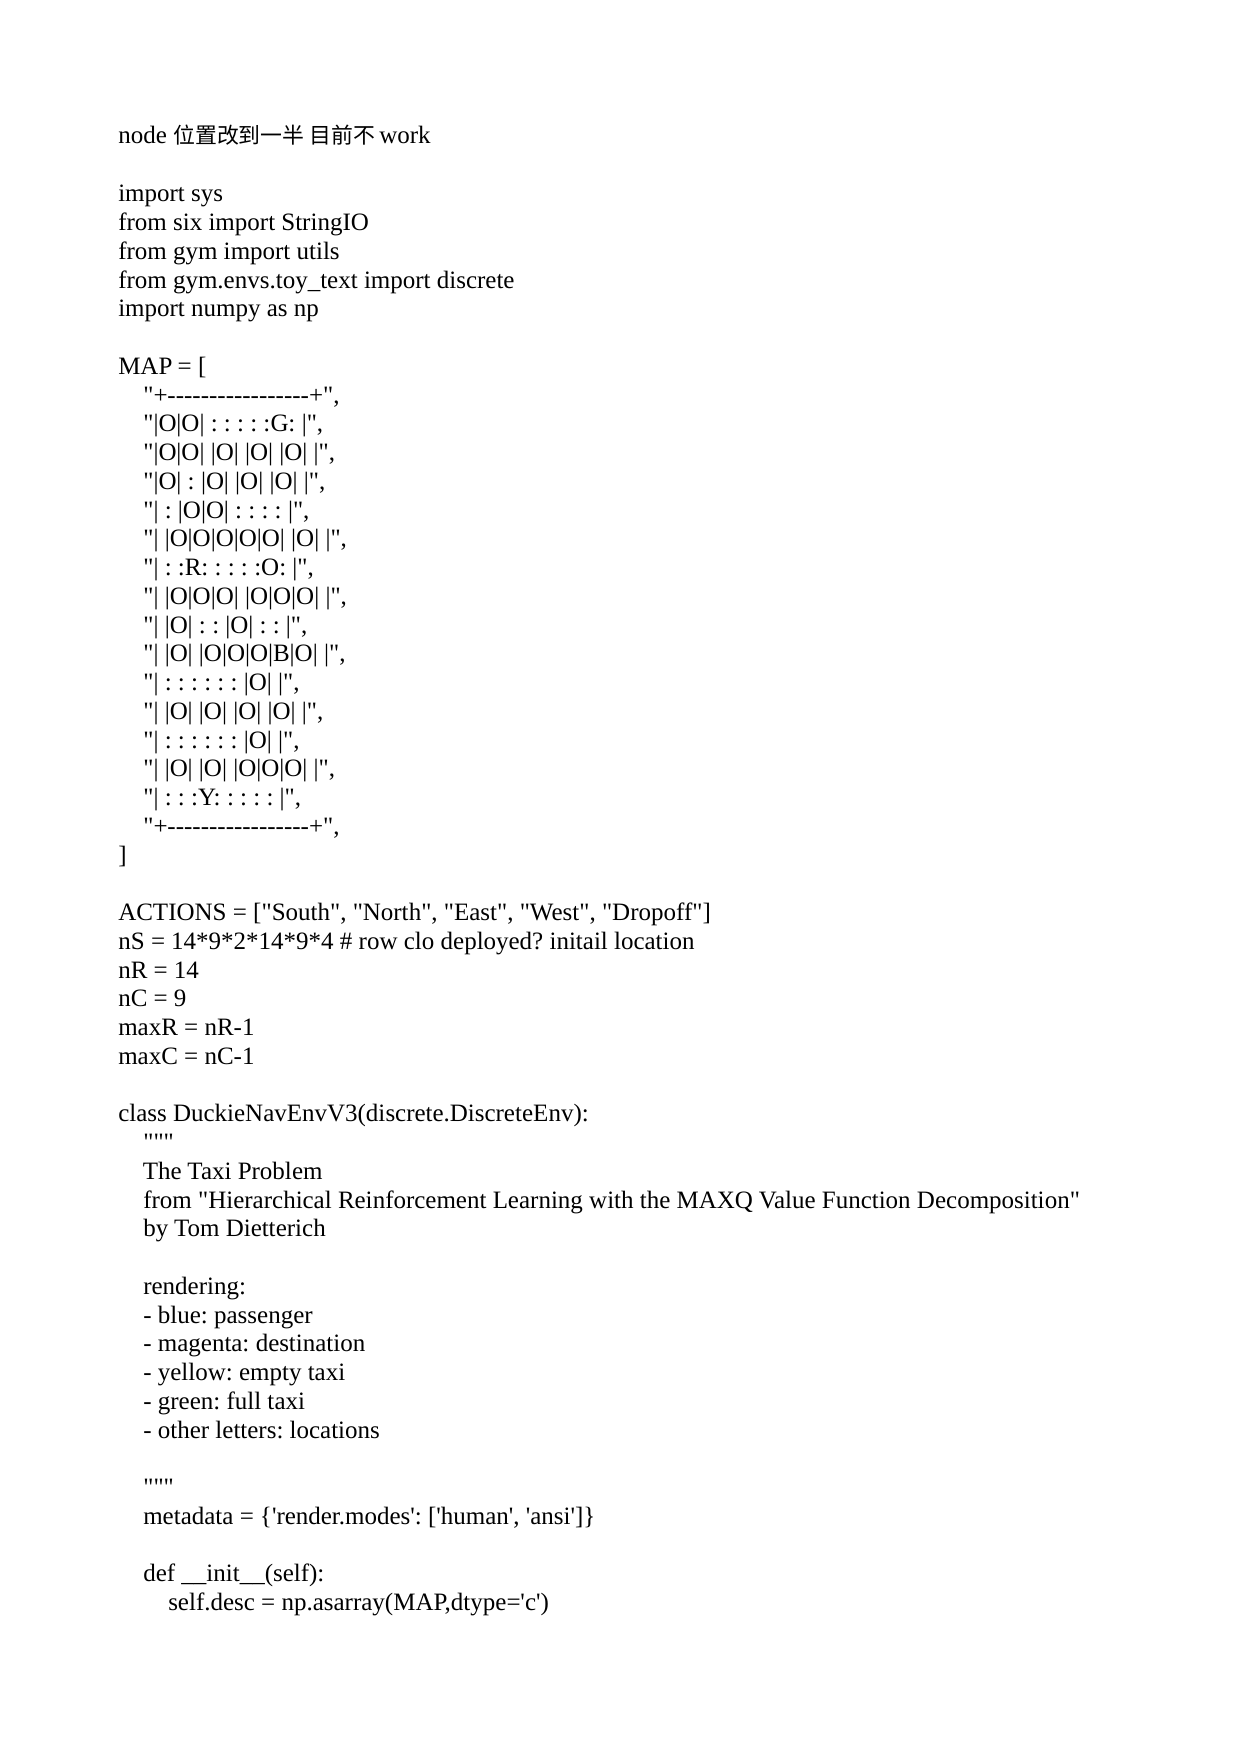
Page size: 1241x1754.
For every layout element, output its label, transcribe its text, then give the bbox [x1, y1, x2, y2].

text "| |O| |O| |O|O|O| |", [118, 753, 1122, 782]
text "| : : : : : : |O| |", [118, 667, 1122, 696]
text "| |O| |O| |O| |O| |", [118, 696, 1122, 725]
text "| |O|O|O|O|O| |O| |", [118, 523, 1122, 552]
text rendering: [118, 1271, 1122, 1300]
text "| |O|O|O| |O|O|O| |", [118, 581, 1122, 610]
text from gym.envs.toy_text import discrete [118, 265, 1122, 293]
text "| : |O|O| : : : : |", [118, 495, 1122, 523]
text "| : : :Y: : : : : |", [118, 782, 1122, 811]
text """ [118, 1127, 1122, 1156]
text "| : :R: : : : :O: |", [118, 552, 1122, 581]
text "| |O| : : |O| : : |", [118, 610, 1122, 638]
text class DuckieNavEnvV3(discrete.DiscreteEnv): [118, 1098, 1122, 1127]
text maxR = nR-1 [118, 1012, 1122, 1041]
text maxC = nC-1 [118, 1041, 1122, 1070]
text by Tom Dietterich [118, 1213, 1122, 1242]
text - green: full taxi [118, 1386, 1122, 1415]
text metadata = {'render.modes': ['human', 'ansi']} [118, 1501, 1122, 1530]
text - magenta: destination [118, 1328, 1122, 1357]
text node 位置改到一半 目前不work [118, 118, 1122, 150]
text self.desc = np.asarray(MAP,dtype='c') [118, 1587, 1122, 1616]
text MAP = [ [118, 351, 1122, 380]
text ] [118, 840, 1122, 868]
text "+-----------------+", [118, 811, 1122, 840]
text nR = 14 [118, 955, 1122, 983]
text from gym import utils [118, 236, 1122, 265]
text nC = 9 [118, 983, 1122, 1012]
text - blue: passenger [118, 1300, 1122, 1328]
text """ [118, 1472, 1122, 1501]
text import sys [118, 178, 1122, 207]
text "|O|O| |O| |O| |O| |", [118, 437, 1122, 466]
text "|O|O| : : : : :G: |", [118, 408, 1122, 437]
text "|O| : |O| |O| |O| |", [118, 466, 1122, 495]
text import numpy as np [118, 293, 1122, 322]
text "+-----------------+", [118, 380, 1122, 408]
text from "Hierarchical Reinforcement Learning with the MAXQ Value Function Decomposition" [118, 1185, 1122, 1213]
text The Taxi Problem [118, 1156, 1122, 1185]
text def __init__(self): [118, 1558, 1122, 1587]
text "| |O| |O|O|O|B|O| |", [118, 638, 1122, 667]
text - other letters: locations [118, 1415, 1122, 1443]
text nS = 14*9*2*14*9*4 # row clo deployed? initail location [118, 926, 1122, 955]
text from six import StringIO [118, 207, 1122, 236]
text - yellow: empty taxi [118, 1357, 1122, 1386]
text "| : : : : : : |O| |", [118, 725, 1122, 753]
text ACTIONS = ["South", "North", "East", "West", "Dropoff"] [118, 897, 1122, 926]
